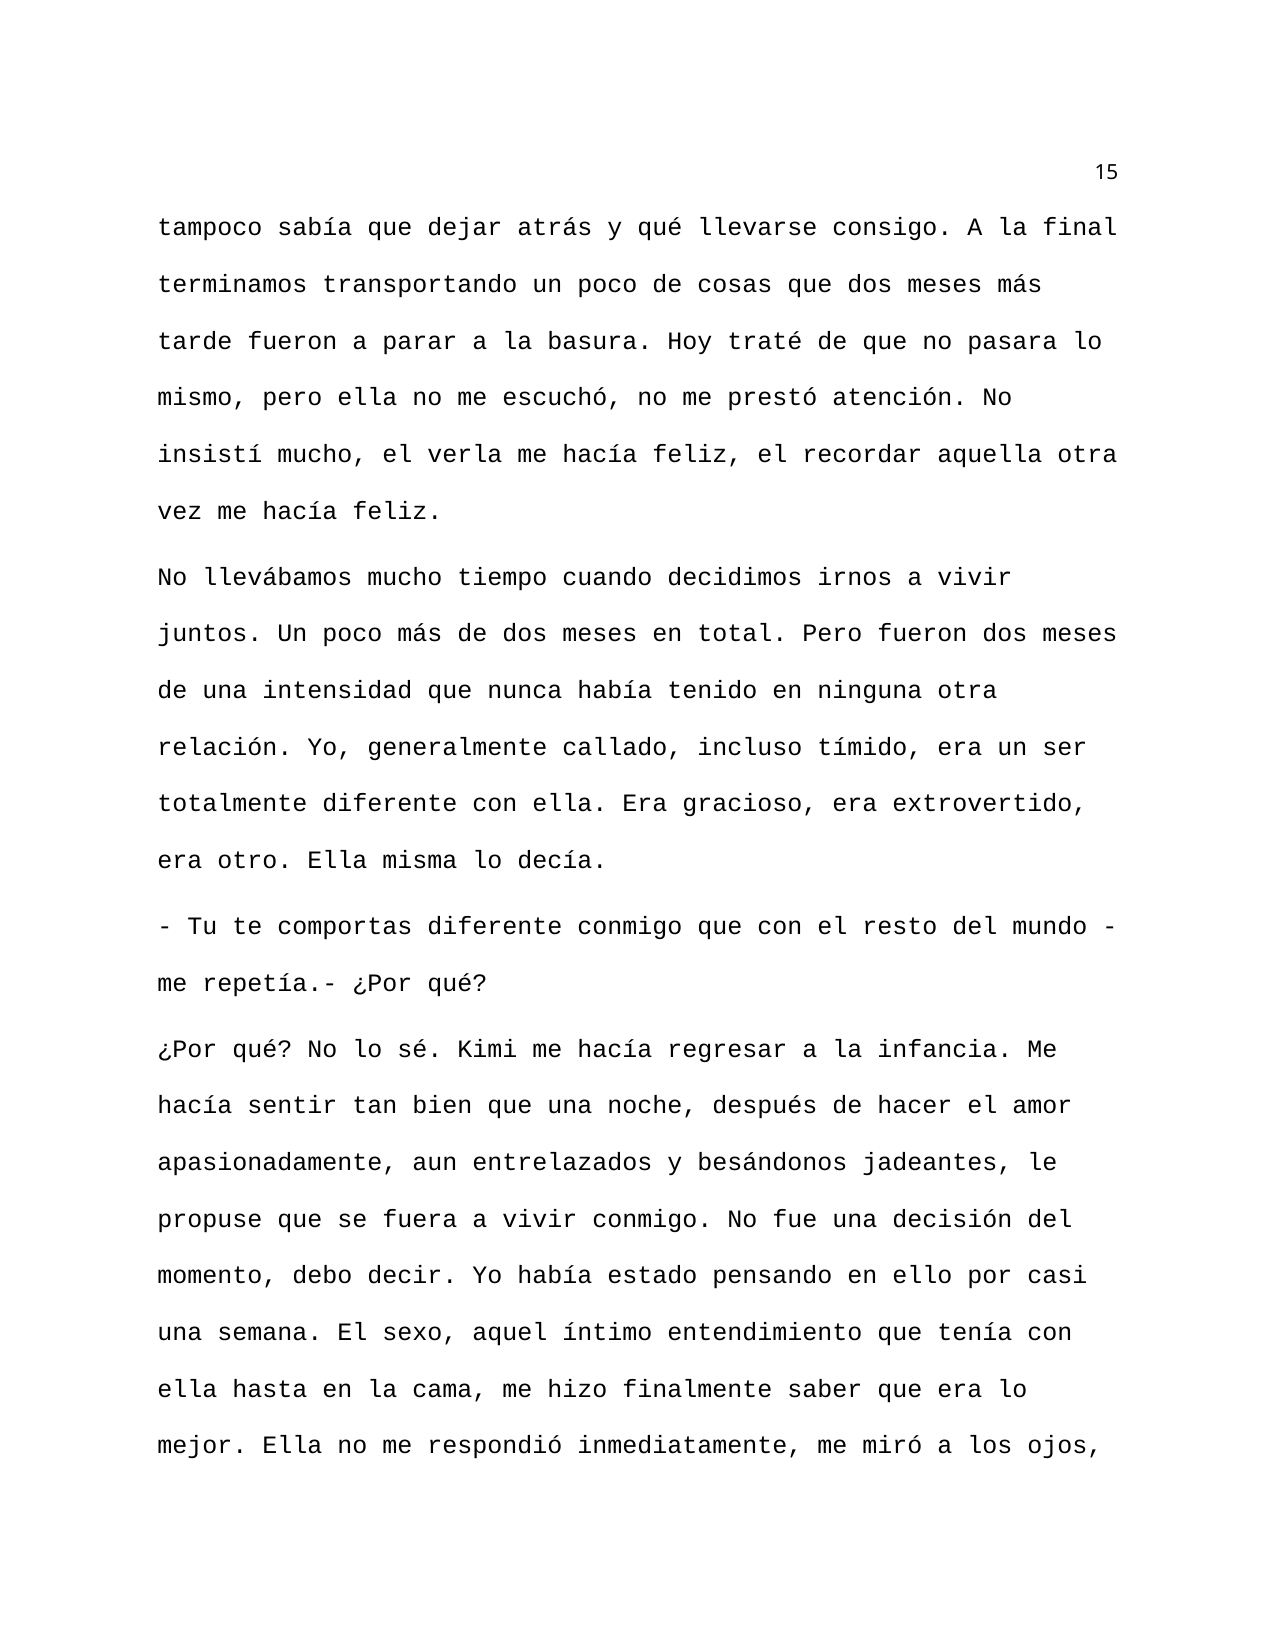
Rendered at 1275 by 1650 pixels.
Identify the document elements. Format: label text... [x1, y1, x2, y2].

text tampoco sabía que dejar atrás y qué llevarse consigo. A la final terminamos transportando un poco de cosas que dos meses más tarde fueron a parar a la basura. Hoy traté de que no pasara lo mismo, pero ella no me escuchó, no me prestó atención. No insistí mucho, el verla me hacía feliz, el recordar aquella otra vez me hacía feliz. [157, 215, 1118, 527]
text - Tu te comportas diferente conmigo que con el resto del mundo -me repetía.- ¿Por qué? [157, 914, 1118, 999]
text ¿Por qué? No lo sé. Kimi me hacía regresar a la infancia. Me hacía sentir tan bien que una noche, después de hacer el amor apasionadamente, aun entrelazados y besándonos jadeantes, le propuse que se fuera a vivir conmigo. No fue una decisión del momento, debo decir. Yo había estado pensando en ello por casi una semana. El sexo, aquel íntimo entendimiento que tenía con ella hasta en la cama, me hizo finalmente saber que era lo mejor. Ella no me respondió inmediatamente, me miró a los ojos, [157, 1036, 1118, 1461]
text No llevábamos mucho tiempo cuando decidimos irnos a vivir juntos. Un poco más de dos meses en total. Pero fueron dos meses de una intensidad que nunca había tenido en ninguna otra relación. Yo, generalmente callado, incluso tímido, era un ser totalmente diferente con ella. Era gracioso, era extrovertido, era otro. Ella misma lo decía. [157, 564, 1118, 876]
